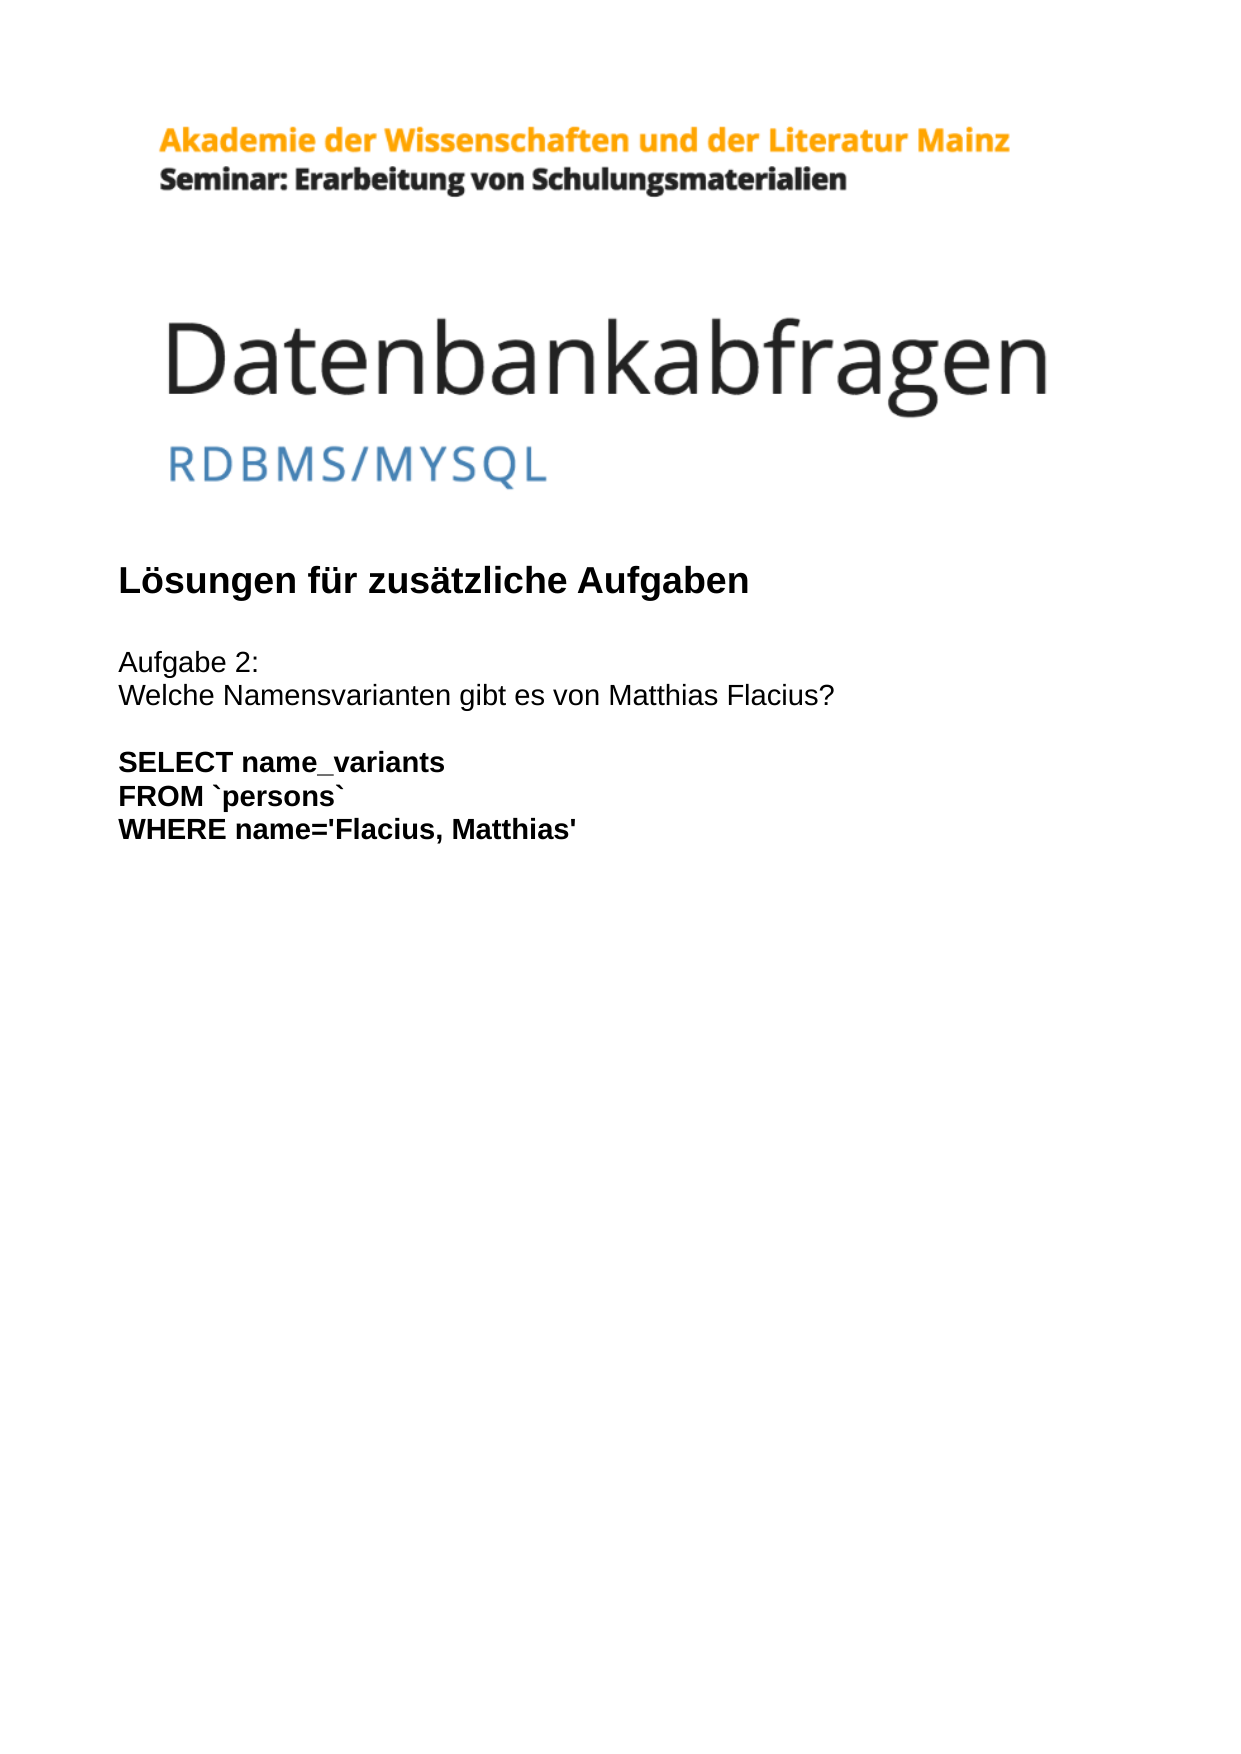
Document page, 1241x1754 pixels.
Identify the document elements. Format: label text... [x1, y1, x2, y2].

text WHERE name='Flacius, Matthias' [118, 812, 1122, 846]
text Welche Namensvarianten gibt es von Matthias Flacius? [118, 678, 1122, 712]
text Lösungen für zusätzliche Aufgaben [118, 558, 1122, 602]
text Aufgabe 2: [118, 645, 1122, 678]
text FROM `persons` [118, 779, 1122, 812]
picture [149, 118, 1092, 525]
text SELECT name_variants [118, 745, 1122, 779]
